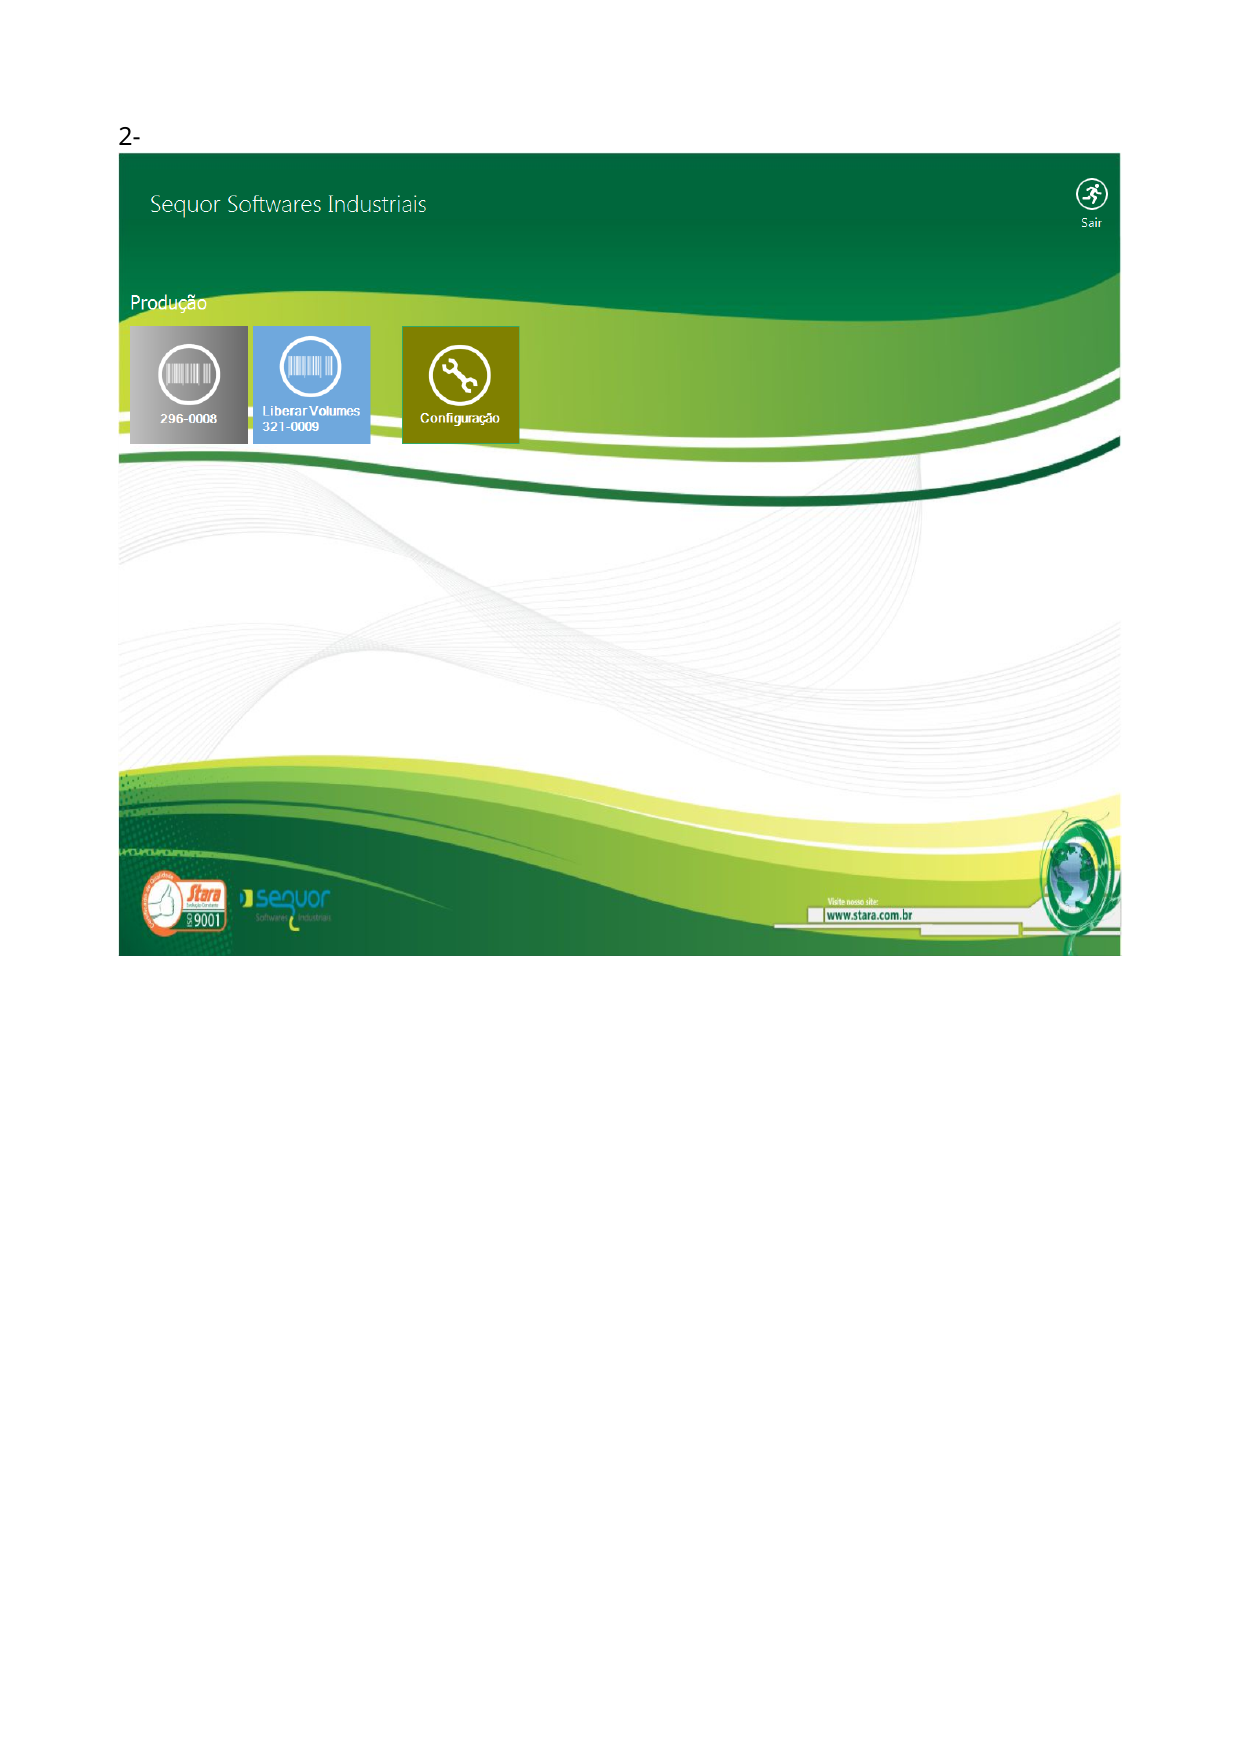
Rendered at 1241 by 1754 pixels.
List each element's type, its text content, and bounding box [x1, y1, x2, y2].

text 2- [118, 118, 1122, 152]
picture [118, 152, 1123, 956]
